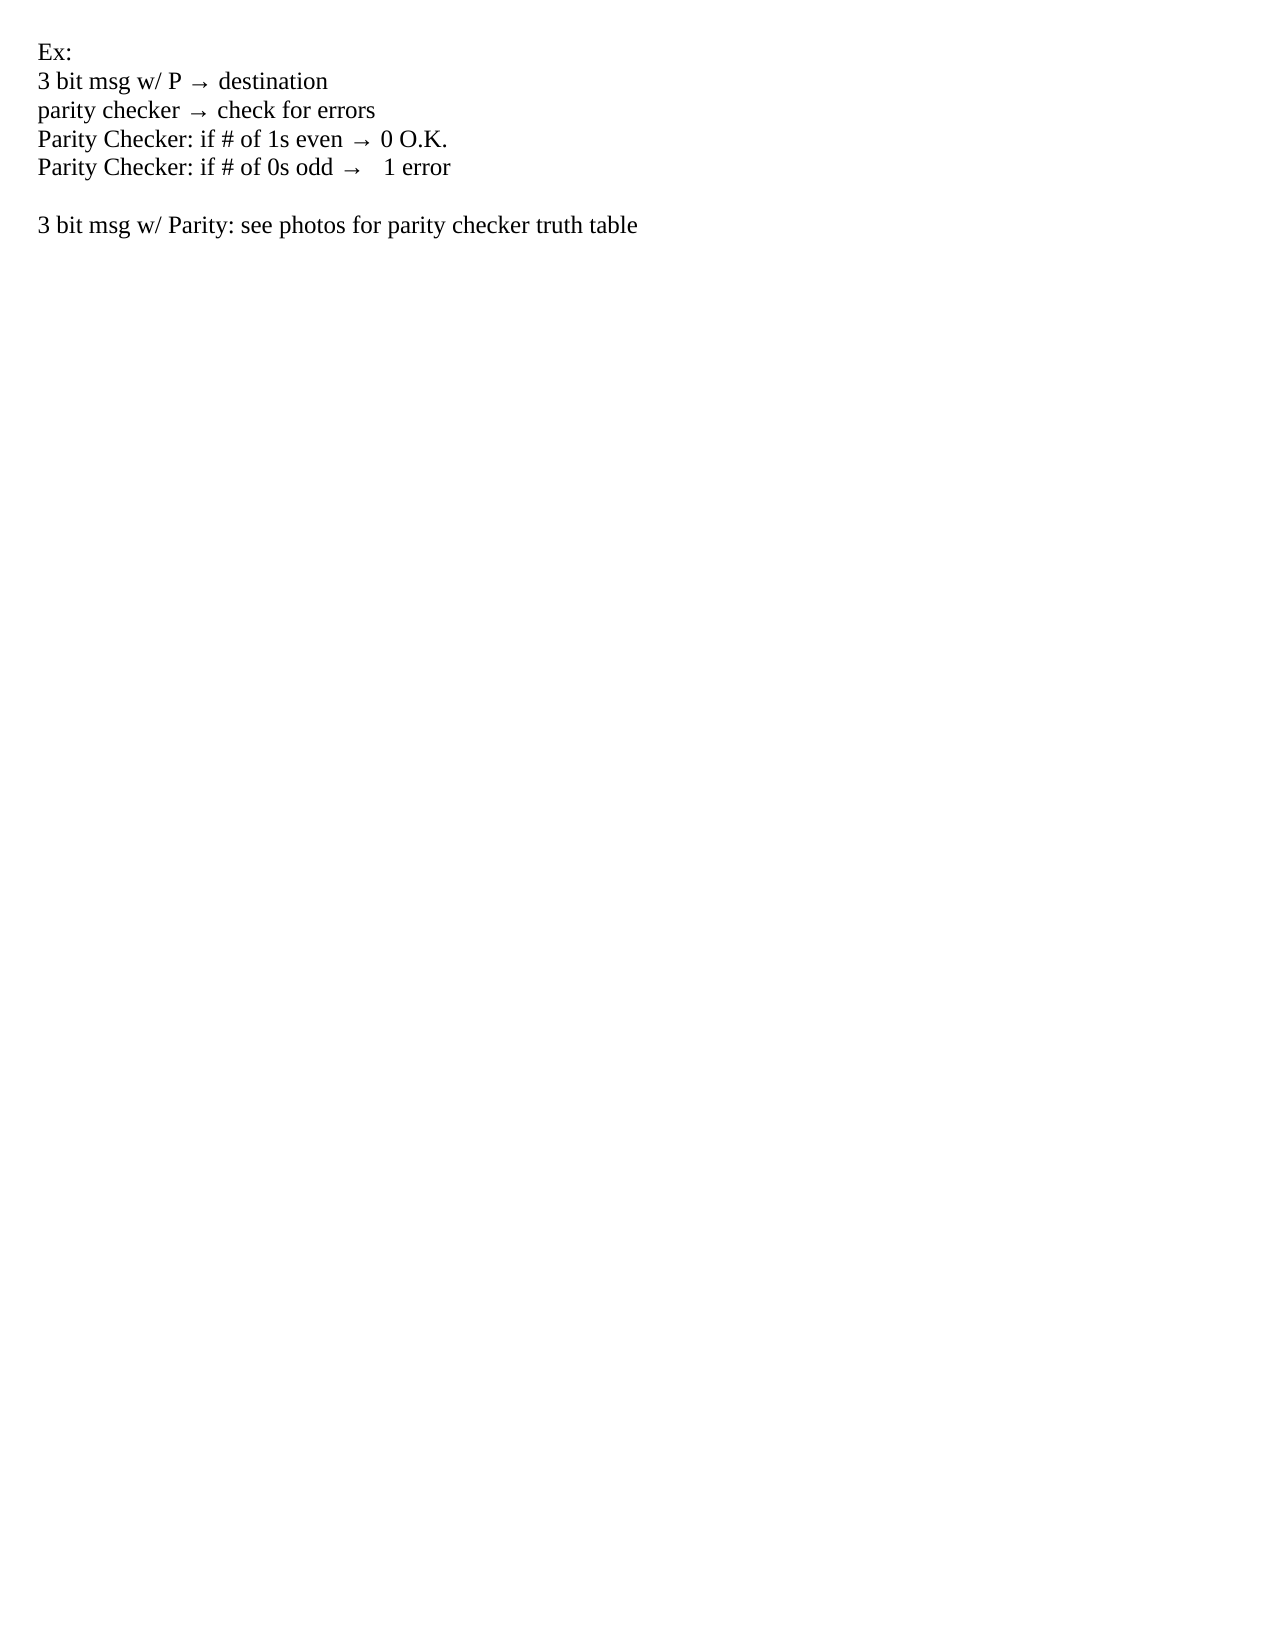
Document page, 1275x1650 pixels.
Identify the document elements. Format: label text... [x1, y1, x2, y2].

text 3 bit msg w/ P → destination [37, 66, 1237, 95]
text Ex: [37, 37, 1237, 66]
text parity checker → check for errors [37, 95, 1237, 124]
text 3 bit msg w/ Parity: see photos for parity checker truth table [37, 210, 1237, 239]
text Parity Checker: if # of 1s even → 0 O.K. [37, 124, 1237, 152]
text Parity Checker: if # of 0s odd → 1 error [37, 152, 1237, 181]
